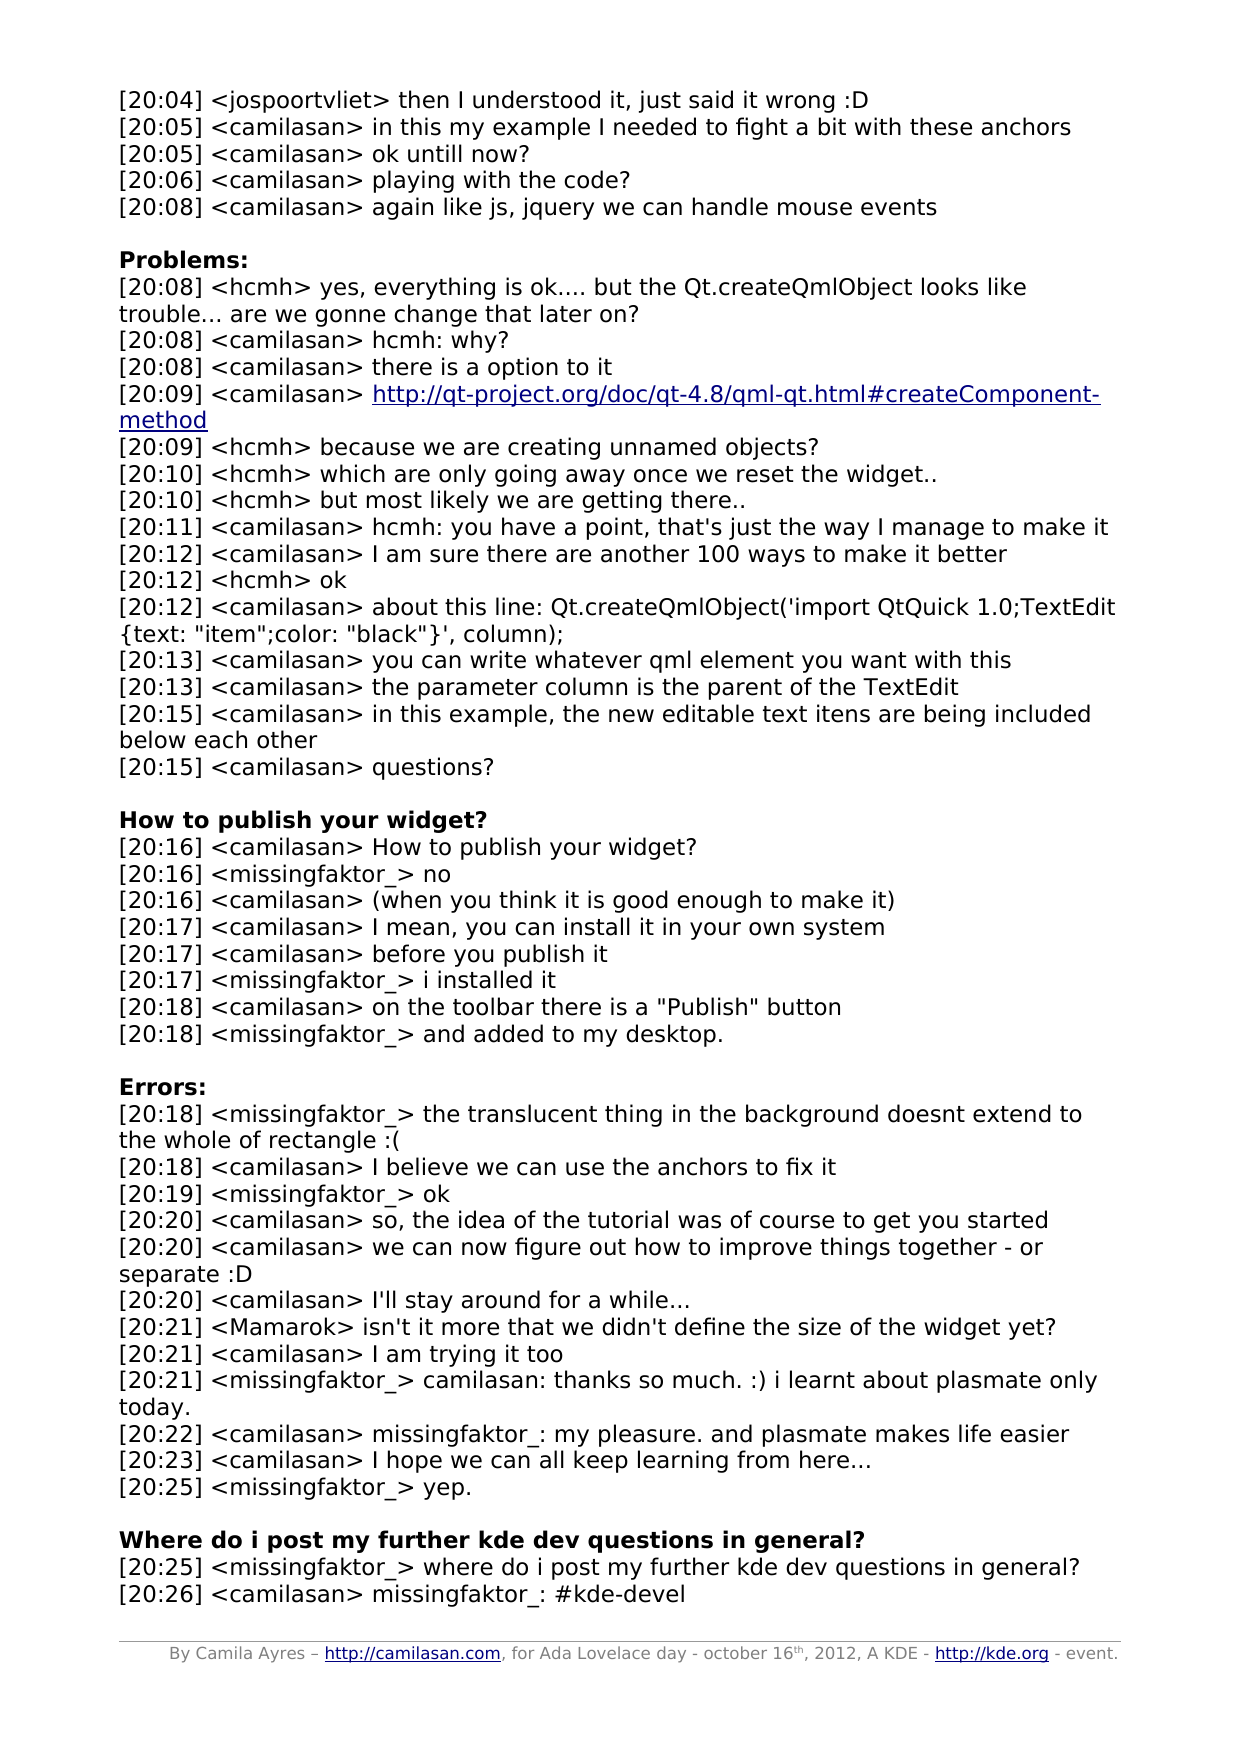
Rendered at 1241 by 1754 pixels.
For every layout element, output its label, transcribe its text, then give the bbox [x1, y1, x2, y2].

text [20:18] <missingfaktor_> the translucent thing in the background doesnt extend to the whole of rectangle :( [119, 1101, 1121, 1154]
text Errors: [119, 1074, 1121, 1101]
text [20:15] <camilasan> questions? [119, 754, 1121, 781]
text [20:13] <camilasan> the parameter column is the parent of the TextEdit [119, 674, 1121, 701]
text [20:20] <camilasan> we can now figure out how to improve things together - or separate :D [119, 1234, 1121, 1287]
text [20:10] <hcmh> but most likely we are getting there.. [119, 487, 1121, 514]
text [20:25] <missingfaktor_> yep. [119, 1474, 1121, 1501]
text [20:06] <camilasan> playing with the code? [119, 167, 1121, 194]
text [20:25] <missingfaktor_> where do i post my further kde dev questions in general? [119, 1554, 1121, 1581]
text [20:17] <camilasan> I mean, you can install it in your own system [119, 914, 1121, 941]
text [20:23] <camilasan> I hope we can all keep learning from here... [119, 1447, 1121, 1474]
text [20:21] <camilasan> I am trying it too [119, 1341, 1121, 1367]
text [20:13] <camilasan> you can write whatever qml element you want with this [119, 647, 1121, 674]
text [20:16] <camilasan> (when you think it is good enough to make it) [119, 887, 1121, 914]
text [20:11] <camilasan> hcmh: you have a point, that's just the way I manage to make it [119, 514, 1121, 541]
text [20:15] <camilasan> in this example, the new editable text itens are being included below each other [119, 701, 1121, 754]
text [20:08] <camilasan> hcmh: why? [119, 327, 1121, 354]
text [20:17] <missingfaktor_> i installed it [119, 967, 1121, 994]
text [20:18] <camilasan> I believe we can use the anchors to fix it [119, 1154, 1121, 1181]
text [20:12] <camilasan> I am sure there are another 100 ways to make it better [119, 541, 1121, 567]
text [20:26] <camilasan> missingfaktor_: #kde-devel [119, 1581, 1121, 1607]
text [20:16] <camilasan> How to publish your widget? [119, 834, 1121, 861]
text [20:08] <camilasan> there is a option to it [119, 354, 1121, 381]
text [20:20] <camilasan> I'll stay around for a while... [119, 1287, 1121, 1314]
text [20:22] <camilasan> missingfaktor_: my pleasure. and plasmate makes life easier [119, 1421, 1121, 1447]
text [20:09] <hcmh> because we are creating unnamed objects? [119, 434, 1121, 461]
text [20:17] <camilasan> before you publish it [119, 941, 1121, 967]
text [20:05] <camilasan> ok untill now? [119, 141, 1121, 167]
text [20:09] <camilasan> http://qt-project.org/doc/qt-4.8/qml-qt.html#createComponent-method [119, 381, 1121, 434]
text [20:12] <camilasan> about this line: Qt.createQmlObject('import QtQuick 1.0;TextEdit {text: "item";color: "black"}', column); [119, 594, 1121, 647]
text [20:18] <missingfaktor_> and added to my desktop. [119, 1021, 1121, 1047]
text [20:21] <missingfaktor_> camilasan: thanks so much. :) i learnt about plasmate only today. [119, 1367, 1121, 1421]
text [20:05] <camilasan> in this my example I needed to fight a bit with these anchors [119, 114, 1121, 141]
text How to publish your widget? [119, 807, 1121, 834]
text [20:20] <camilasan> so, the idea of the tutorial was of course to get you started [119, 1207, 1121, 1234]
text Problems: [119, 247, 1121, 274]
text [20:08] <hcmh> yes, everything is ok.... but the Qt.createQmlObject looks like trouble... are we gonne change that later on? [119, 274, 1121, 327]
text [20:12] <hcmh> ok [119, 567, 1121, 594]
text Where do i post my further kde dev questions in general? [119, 1527, 1121, 1554]
text [20:18] <camilasan> on the toolbar there is a "Publish" button [119, 994, 1121, 1021]
text [20:10] <hcmh> which are only going away once we reset the widget.. [119, 461, 1121, 487]
text [20:21] <Mamarok> isn't it more that we didn't define the size of the widget yet? [119, 1314, 1121, 1341]
text [20:04] <jospoortvliet> then I understood it, just said it wrong :D [119, 87, 1121, 114]
text [20:19] <missingfaktor_> ok [119, 1181, 1121, 1207]
text [20:08] <camilasan> again like js, jquery we can handle mouse events [119, 194, 1121, 221]
text [20:16] <missingfaktor_> no [119, 861, 1121, 887]
